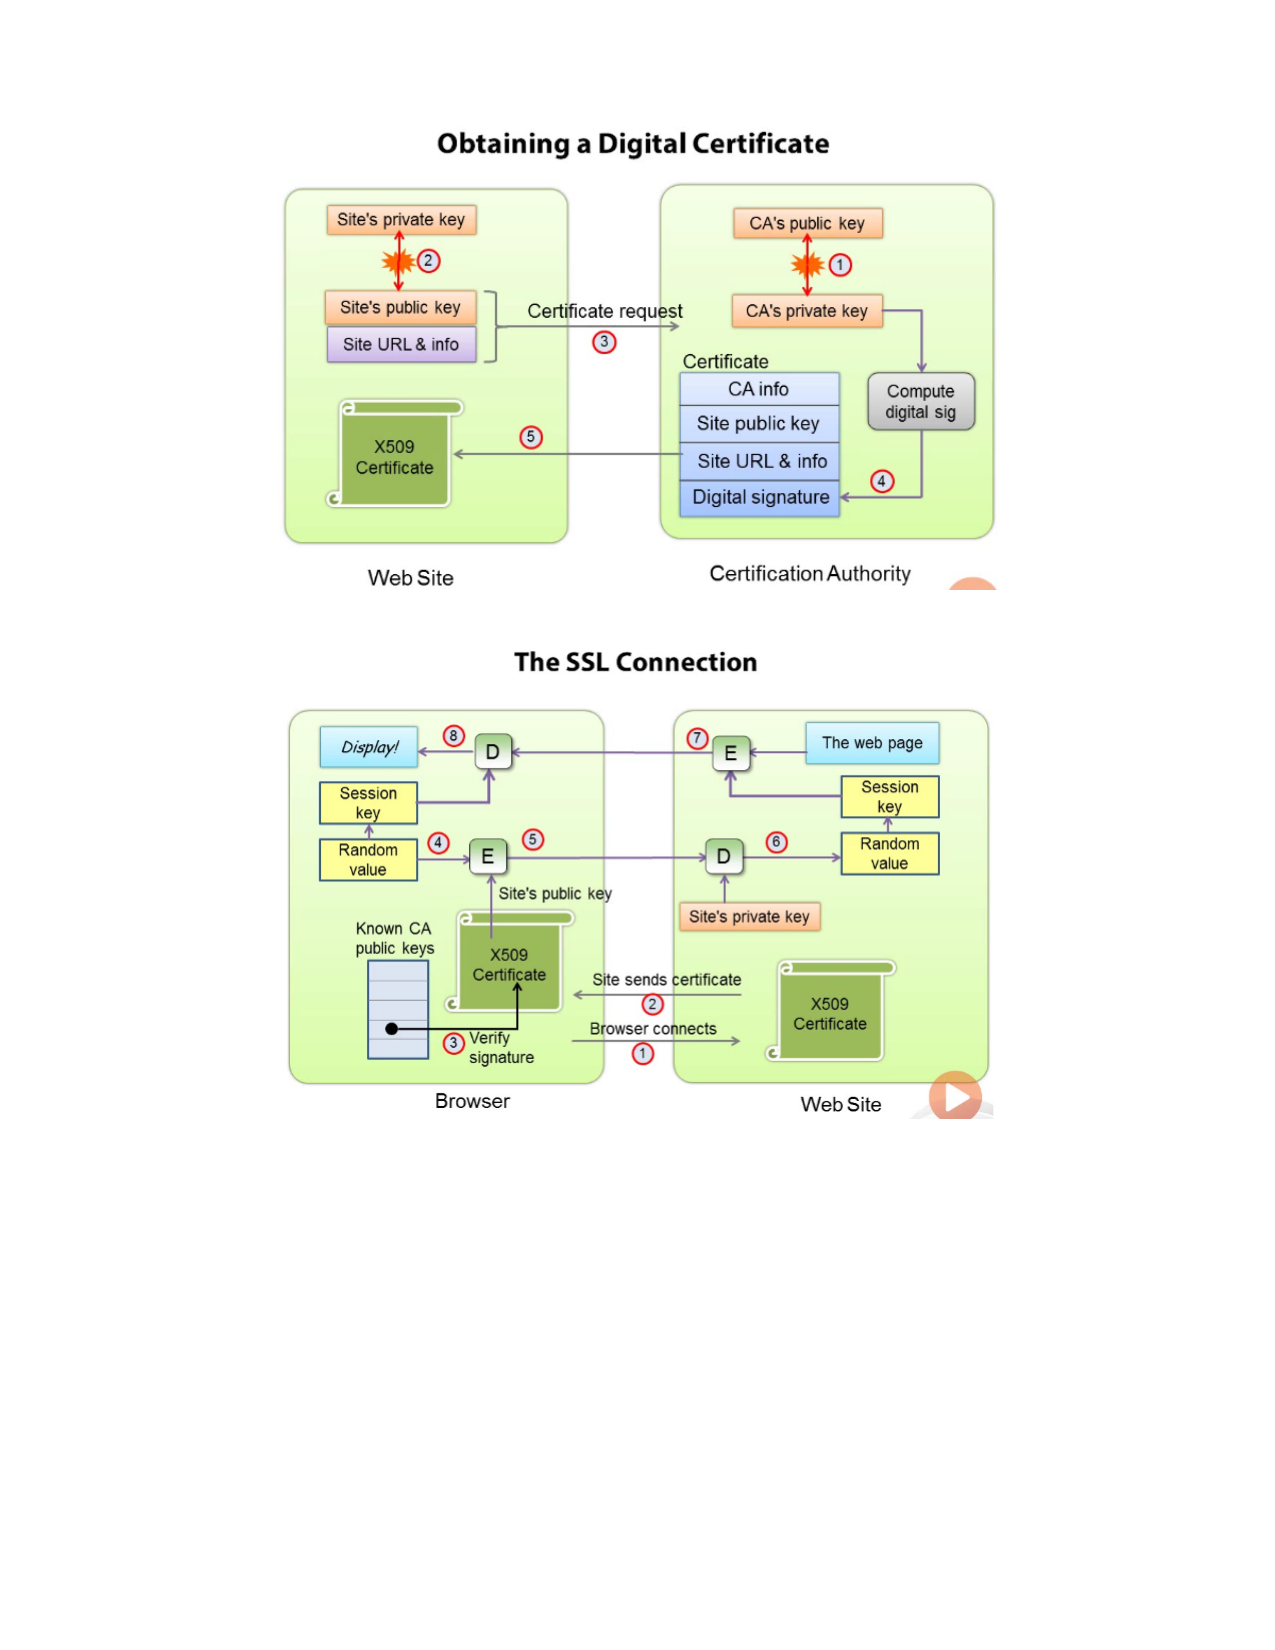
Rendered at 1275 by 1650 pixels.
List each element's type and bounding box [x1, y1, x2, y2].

picture [281, 635, 994, 1119]
picture [274, 118, 1001, 590]
